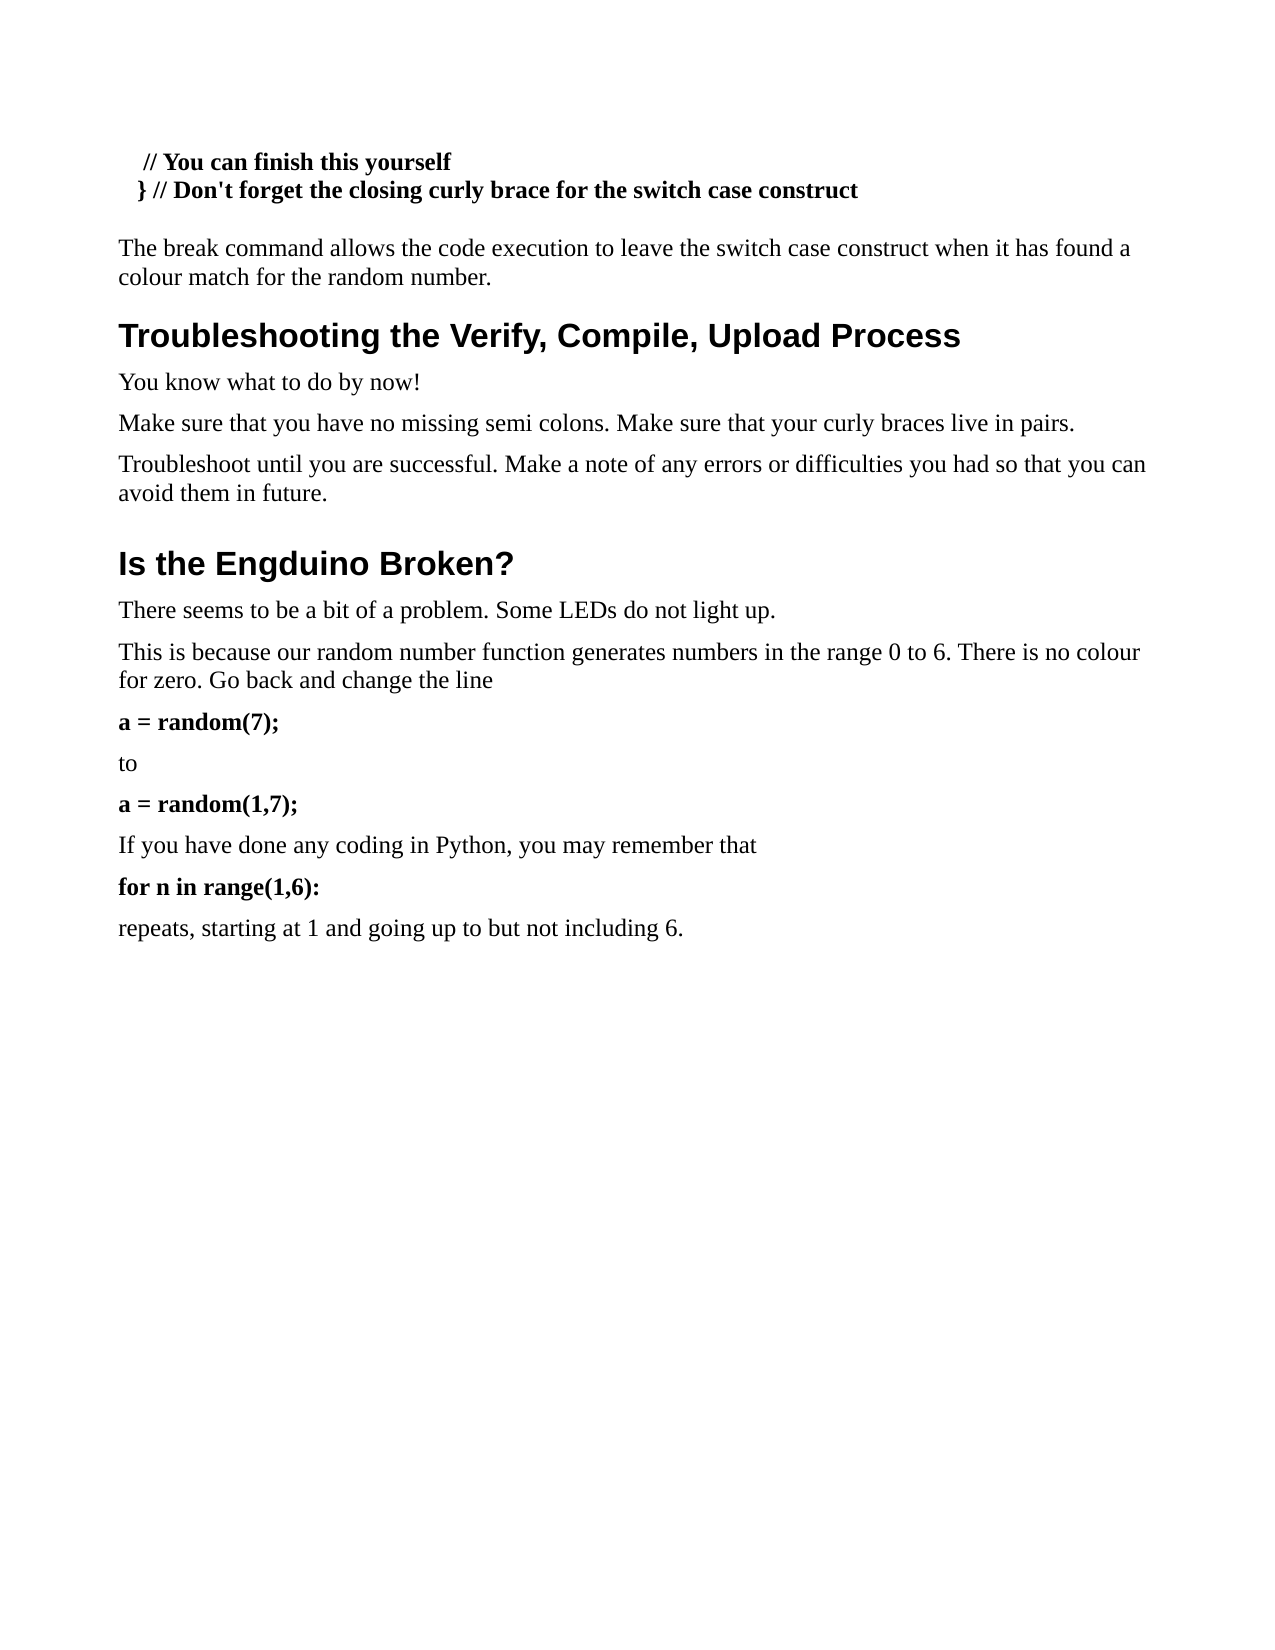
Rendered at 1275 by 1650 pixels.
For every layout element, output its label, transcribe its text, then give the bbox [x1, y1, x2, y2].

text Make sure that you have no missing semi colons. Make sure that your curly braces live in pairs. [118, 408, 1157, 437]
text Troubleshoot until you are successful. Make a note of any errors or difficulties you had so that you can avoid them in future. [118, 449, 1157, 507]
text for n in range(1,6): [118, 872, 1157, 900]
text repeats, starting at 1 and going up to but not including 6. [118, 913, 1157, 942]
text to [118, 748, 1157, 777]
text This is because our random number function generates numbers in the range 0 to 6. There is no colour for zero. Go back and change the line [118, 637, 1157, 694]
text a = random(1,7); [118, 789, 1157, 818]
text There seems to be a bit of a problem. Some LEDs do not light up. [118, 595, 1157, 624]
text The break command allows the code execution to leave the switch case construct when it has found a colour match for the random number. [118, 233, 1157, 291]
text If you have done any coding in Python, you may remember that [118, 830, 1157, 859]
text You know what to do by now! [118, 367, 1157, 396]
text // You can finish this yourself [118, 147, 1157, 176]
subtitle Troubleshooting the Verify, Compile, Upload Process [118, 316, 1157, 354]
text } // Don't forget the closing curly brace for the switch case construct [118, 176, 1157, 204]
text a = random(7); [118, 707, 1157, 735]
subtitle Is the Engduino Broken? [118, 544, 1157, 583]
